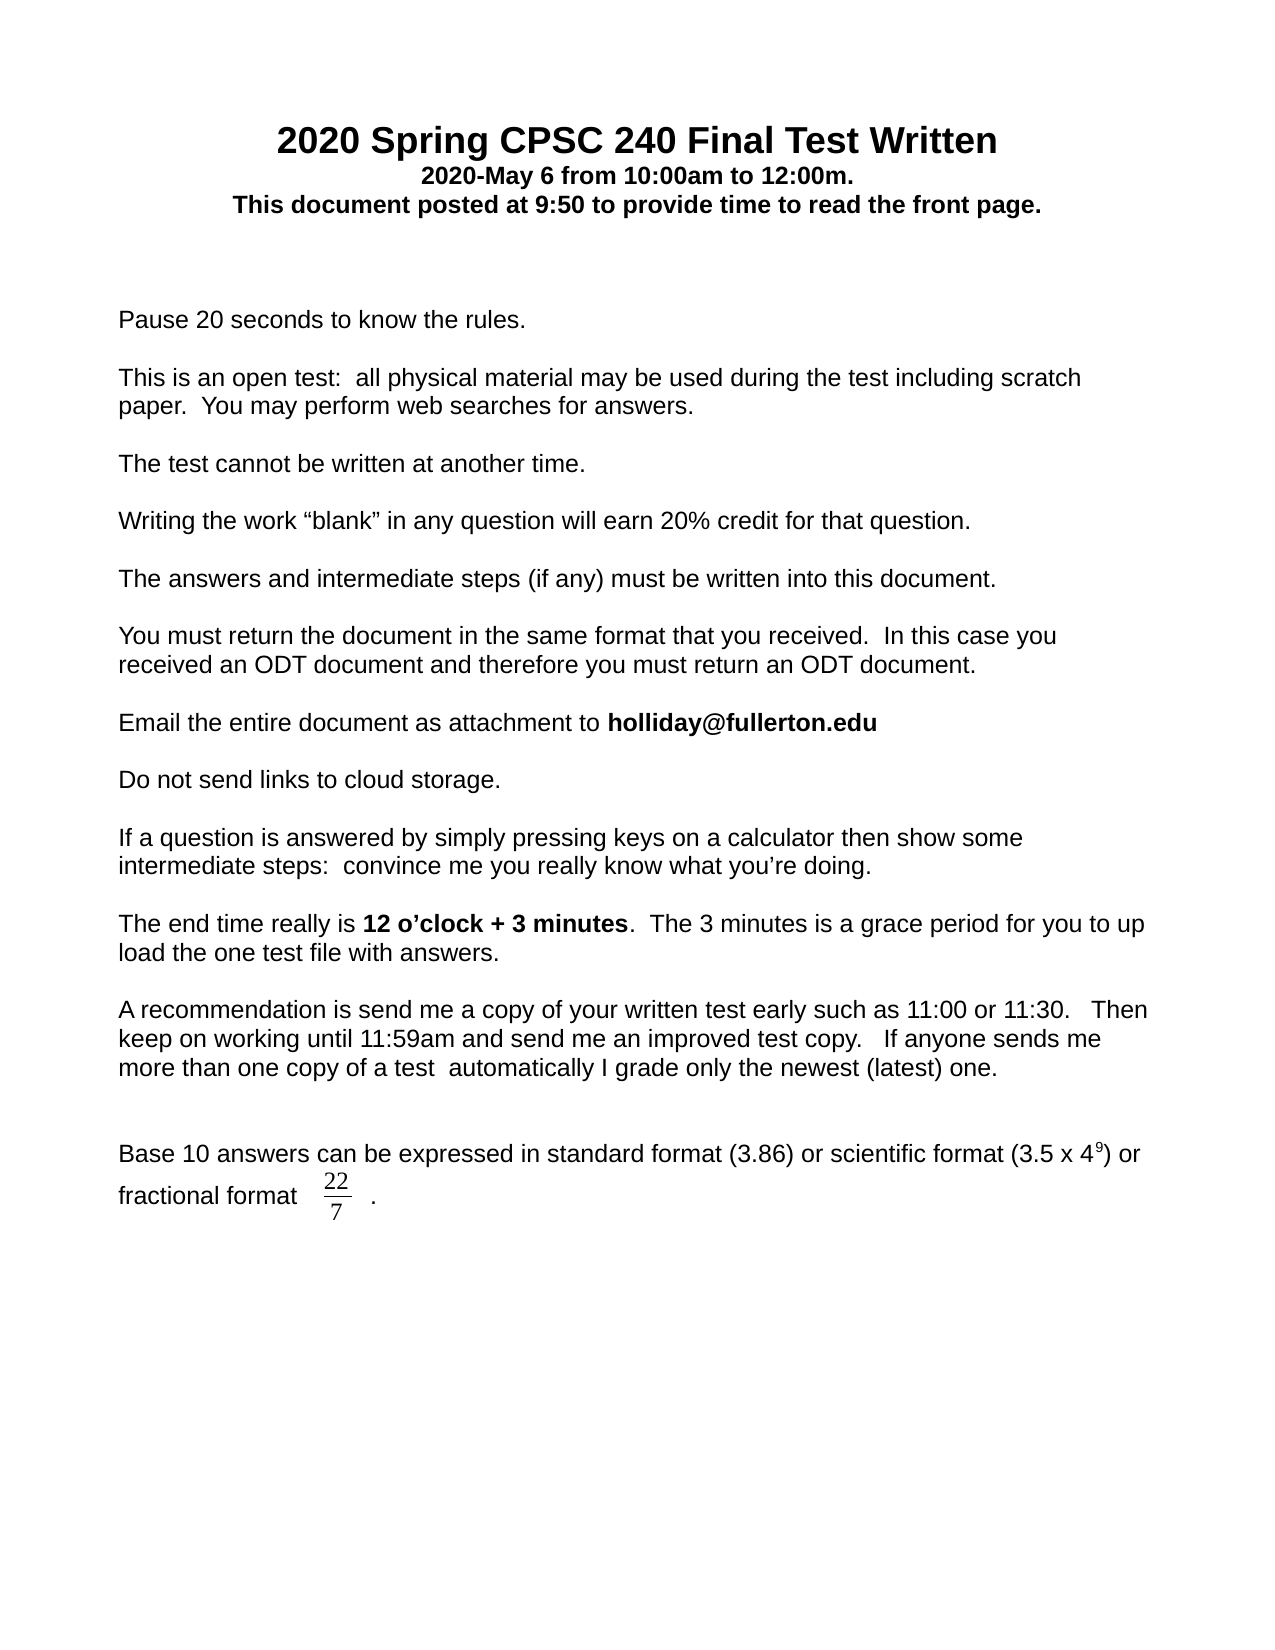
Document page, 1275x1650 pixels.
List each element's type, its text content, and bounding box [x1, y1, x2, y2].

text Writing the work “blank” in any question will earn 20% credit for that question. [118, 506, 1157, 535]
text The answers and intermediate steps (if any) must be written into this document. [118, 564, 1157, 592]
text Do not send links to cloud storage. [118, 765, 1157, 794]
text 2020-May 6 from 10:00am to 12:00m. [118, 161, 1157, 190]
text A recommendation is send me a copy of your written test early such as 11:00 or 11:30. Then keep on working until 11:59am and send me an improved test copy. If anyone sends me more than one copy of a test automatically I grade only the newest (latest) one. [118, 995, 1157, 1081]
text The test cannot be written at another time. [118, 449, 1157, 477]
text Pause 20 seconds to know the rules. [118, 305, 1157, 334]
text Email the entire document as attachment to holliday@fullerton.edu [118, 707, 1157, 736]
text The end time really is 12 o’clock + 3 minutes. The 3 minutes is a grace period for you to up load the one test file with answers. [118, 909, 1157, 966]
text Base 10 answers can be expressed in standard format (3.86) or scientific format (3.5 x 49) or fractional format . [118, 1139, 1157, 1226]
text If a question is answered by simply pressing keys on a calculator then show some intermediate steps: convince me you really know what you’re doing. [118, 822, 1157, 880]
text You must return the document in the same format that you received. In this case you received an ODT document and therefore you must return an ODT document. [118, 621, 1157, 679]
text 2020 Spring CPSC 240 Final Test Written [118, 118, 1157, 161]
text This document posted at 9:50 to provide time to read the front page. [118, 190, 1157, 219]
text This is an open test: all physical material may be used during the test including scratch paper. You may perform web searches for answers. [118, 362, 1157, 420]
